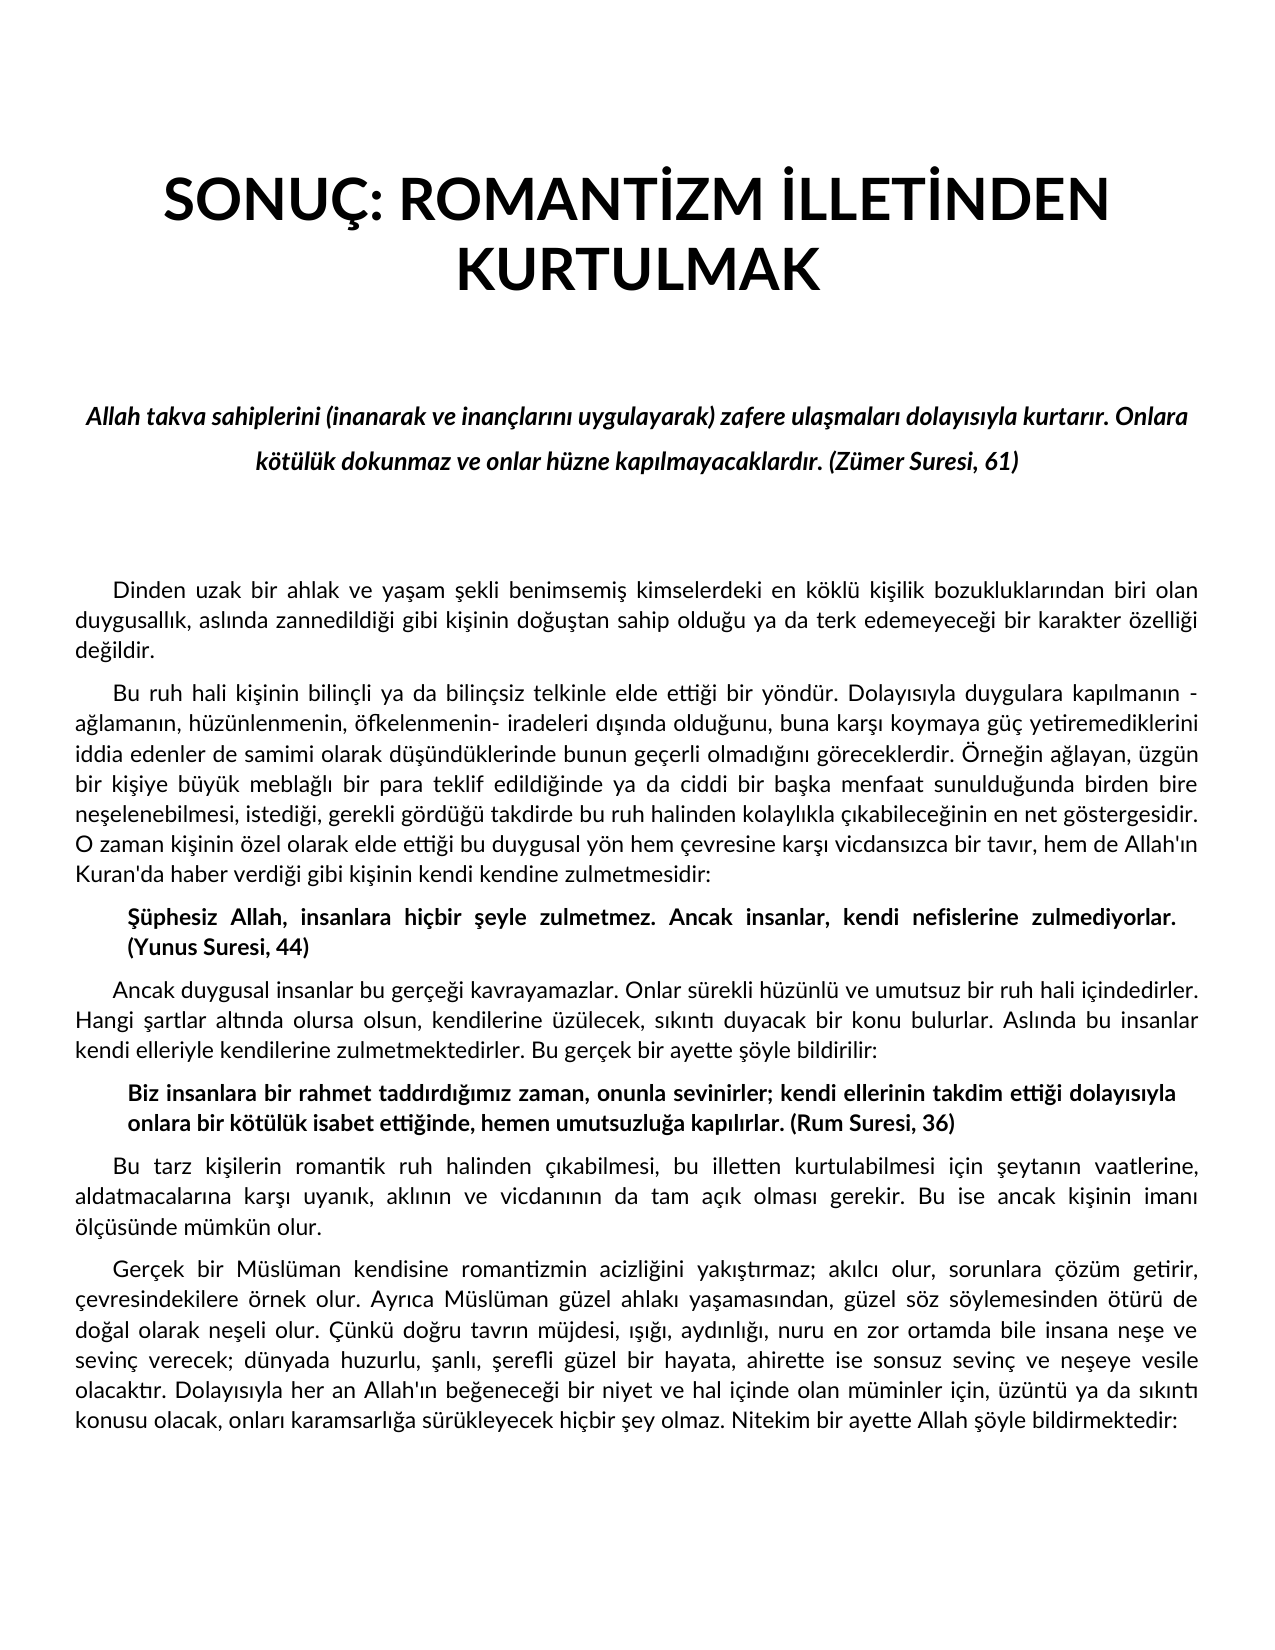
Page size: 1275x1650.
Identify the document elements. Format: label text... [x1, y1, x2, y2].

text Allah takva sahiplerini (inanarak ve inançlarını uygulayarak) zafere ulaşmaları dolayısıyla kurtarır. Onlara kötülük dokunmaz ve onlar hüzne kapılmayacaklardır. (Zümer Suresi, 61) [75, 400, 1200, 475]
text Gerçek bir Müslüman kendisine romantizmin acizliğini yakıştırmaz; akılcı olur, sorunlara çözüm getirir, çevresindekilere örnek olur. Ayrıca Müslüman güzel ahlakı yaşamasından, güzel söz söylemesinden ötürü de doğal olarak neşeli olur. Çünkü doğru tavrın müjdesi, ışığı, aydınlığı, nuru en zor ortamda bile insana neşe ve sevinç verecek; dünyada huzurlu, şanlı, şerefli güzel bir hayata, ahirette ise sonsuz sevinç ve neşeye vesile olacaktır. Dolayısıyla her an Allah'ın beğeneceği bir niyet ve hal içinde olan müminler için, üzüntü ya da sıkıntı konusu olacak, onları karamsarlığa sürükleyecek hiçbir şey olmaz. Nitekim bir ayette Allah şöyle bildirmektedir: [75, 1255, 1200, 1433]
text Ancak duygusal insanlar bu gerçeği kavrayamazlar. Onlar sürekli hüzünlü ve umutsuz bir ruh hali içindedirler. Hangi şartlar altında olursa olsun, kendilerine üzülecek, sıkıntı duyacak bir konu bulurlar. Aslında bu insanlar kendi elleriyle kendilerine zulmetmektedirler. Bu gerçek bir ayette şöyle bildirilir: [75, 976, 1200, 1064]
text Şüphesiz Allah, insanlara hiçbir şeyle zulmetmez. Ancak insanlar, kendi nefislerine zulmediyorlar. (Yunus Suresi, 44) [127, 903, 1177, 961]
text Dinden uzak bir ahlak ve yaşam şekli benimsemiş kimselerdeki en köklü kişilik bozukluklarından biri olan duygusallık, aslında zannedildiği gibi kişinin doğuştan sahip olduğu ya da terk edemeyeceği bir karakter özelliği değildir. [75, 576, 1200, 664]
text Bu ruh hali kişinin bilinçli ya da bilinçsiz telkinle elde ettiği bir yöndür. Dolayısıyla duygulara kapılmanın -ağlamanın, hüzünlenmenin, öfkelenmenin- iradeleri dışında olduğunu, buna karşı koymaya güç yetiremediklerini iddia edenler de samimi olarak düşündüklerinde bunun geçerli olmadığını göreceklerdir. Örneğin ağlayan, üzgün bir kişiye büyük meblağlı bir para teklif edildiğinde ya da ciddi bir başka menfaat sunulduğunda birden bire neşelenebilmesi, istediği, gerekli gördüğü takdirde bu ruh halinden kolaylıkla çıkabileceğinin en net göstergesidir. O zaman kişinin özel olarak elde ettiği bu duygusal yön hem çevresine karşı vicdansızca bir tavır, hem de Allah'ın Kuran'da haber verdiği gibi kişinin kendi kendine zulmetmesidir: [75, 679, 1200, 888]
text Biz insanlara bir rahmet taddırdığımız zaman, onunla sevinirler; kendi ellerinin takdim ettiği dolayısıyla onlara bir kötülük isabet ettiğinde, hemen umutsuzluğa kapılırlar. (Rum Suresi, 36) [127, 1079, 1177, 1137]
text Bu tarz kişilerin romantik ruh halinden çıkabilmesi, bu illetten kurtulabilmesi için şeytanın vaatlerine, aldatmacalarına karşı uyanık, aklının ve vicdanının da tam açık olması gerekir. Bu ise ancak kişinin imanı ölçüsünde mümkün olur. [75, 1152, 1200, 1240]
subtitle SONUÇ: ROMANTİZM İLLETİNDEN KURTULMAK [75, 162, 1200, 302]
